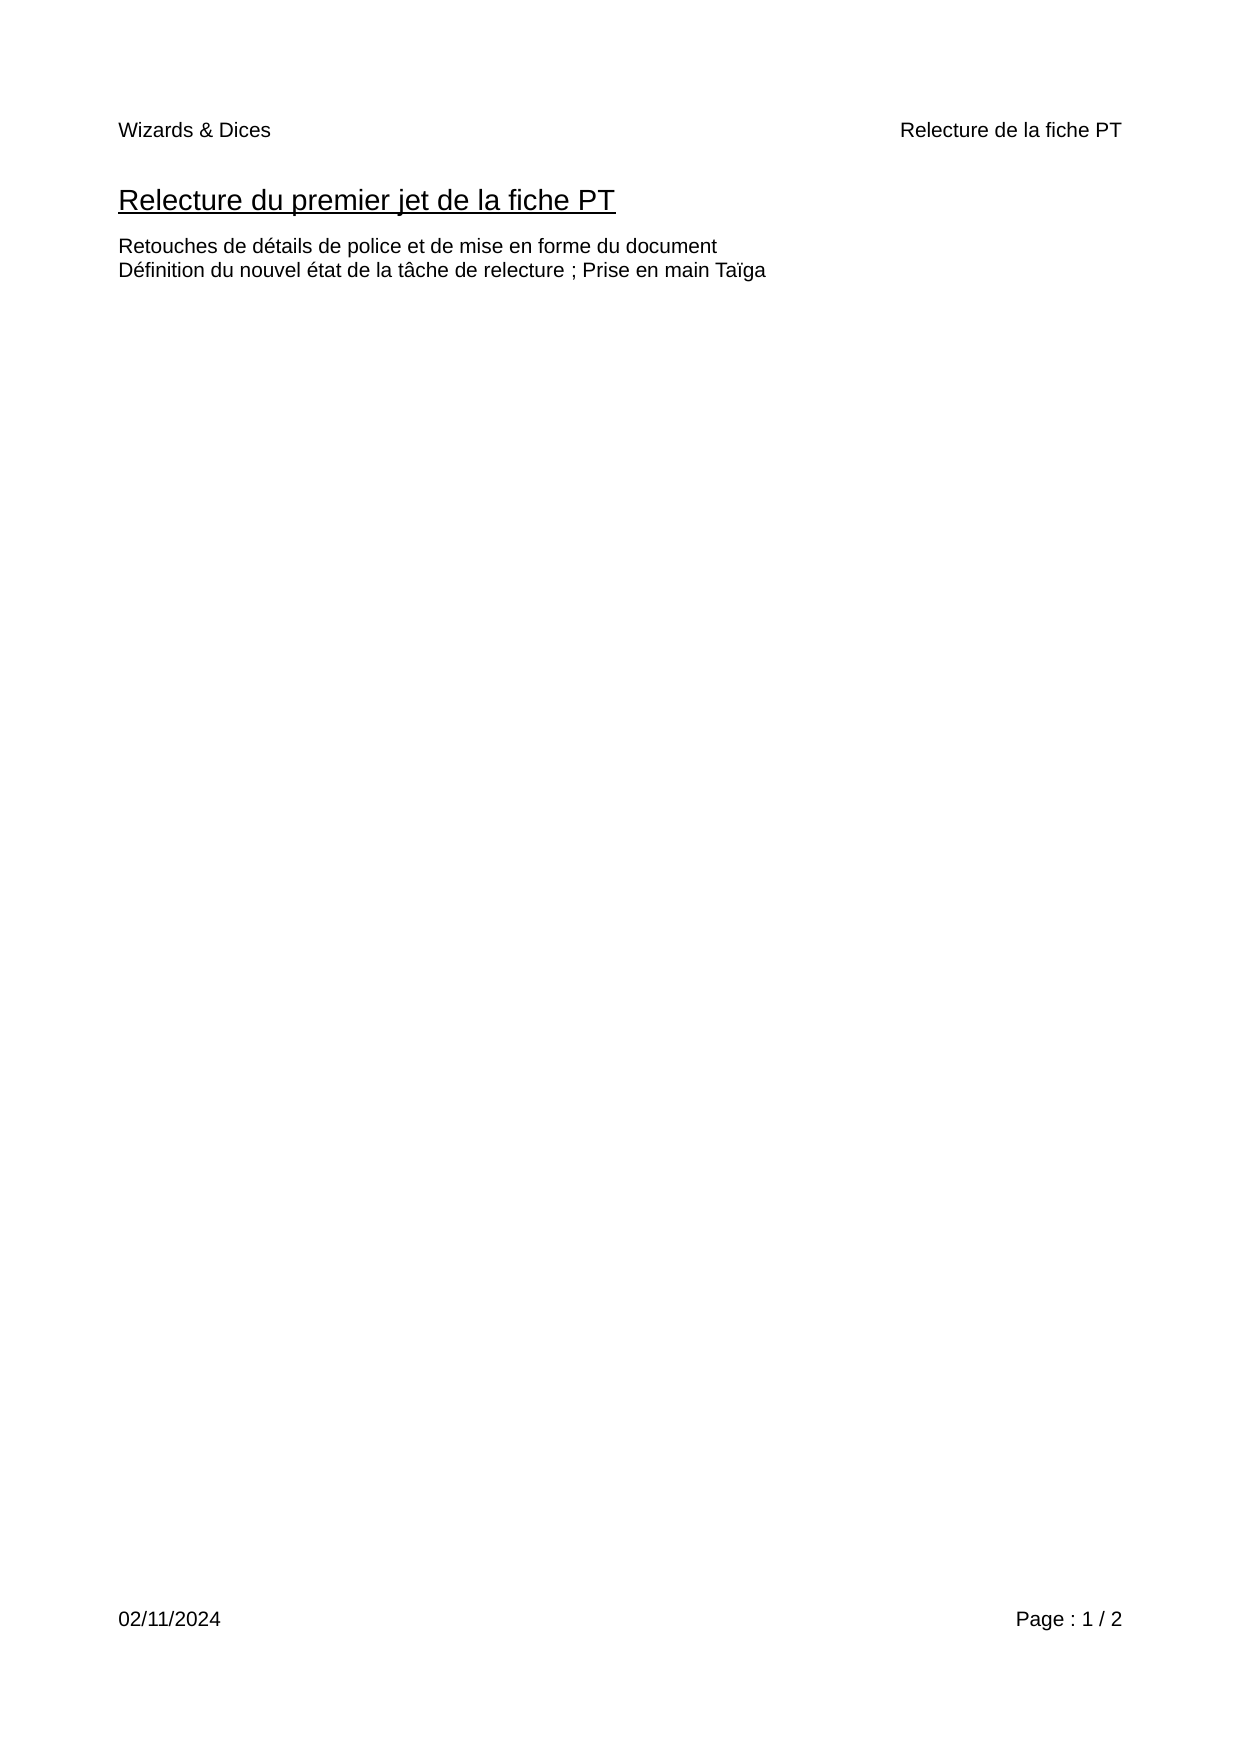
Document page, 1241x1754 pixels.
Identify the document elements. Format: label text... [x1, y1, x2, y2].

text Retouches de détails de police et de mise en forme du document [118, 234, 1122, 258]
subtitle Relecture du premier jet de la fiche PT [118, 183, 1122, 217]
text Définition du nouvel état de la tâche de relecture ; Prise en main Taïga [118, 258, 1122, 282]
